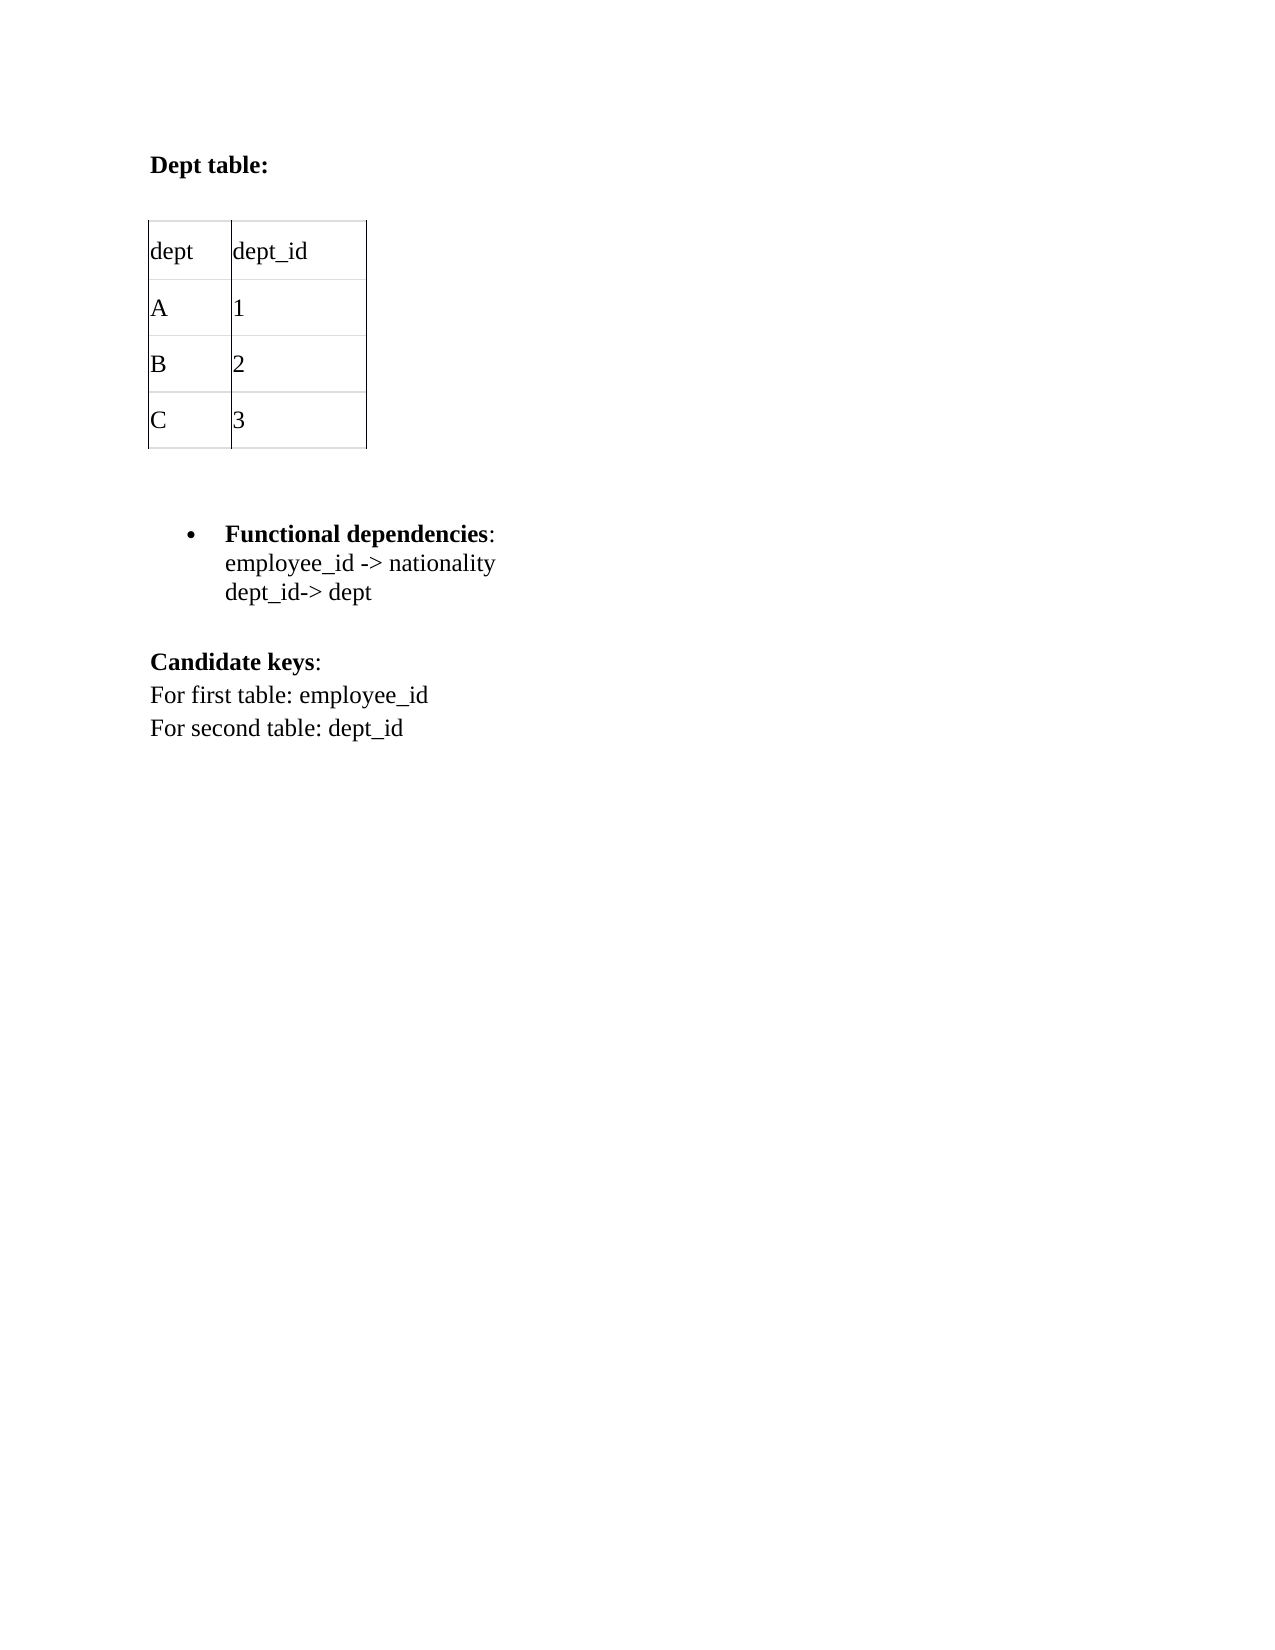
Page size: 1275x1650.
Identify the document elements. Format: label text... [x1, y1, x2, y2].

table_header dept_id [232, 222, 366, 278]
table_cell 2 [232, 336, 366, 391]
table_cell 3 [232, 393, 366, 447]
table_cell 1 [232, 280, 366, 335]
table_cell A [149, 280, 231, 335]
table_header dept [149, 222, 231, 278]
text Candidate keys: For first table: employee_id For second table: dept_id [150, 647, 1125, 742]
list Functional dependencies: employee_id -> nationality dept_id-> dept [187, 519, 1125, 605]
table_cell B [149, 336, 231, 391]
text Dept table: [150, 150, 1125, 179]
table_cell C [149, 393, 231, 447]
